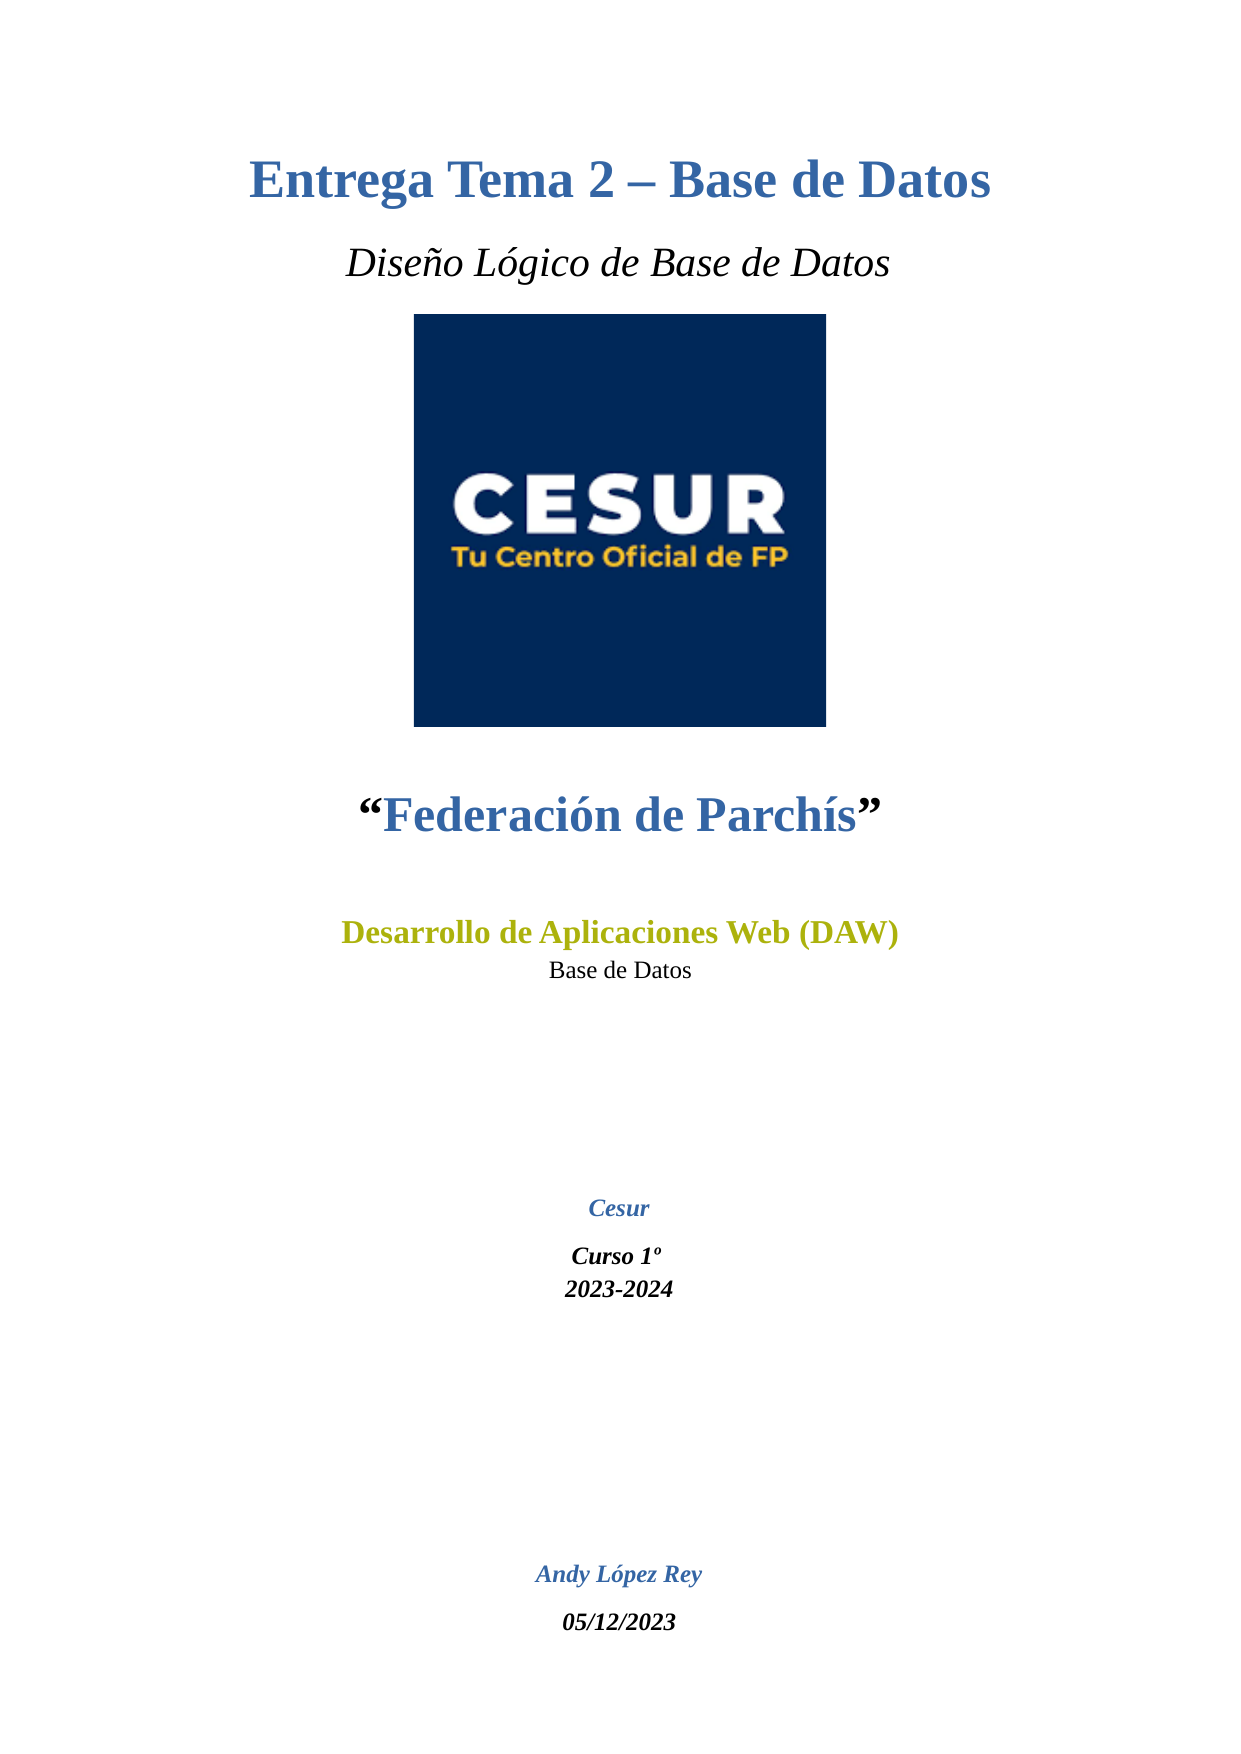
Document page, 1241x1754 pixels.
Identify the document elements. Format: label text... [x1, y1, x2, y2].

text Andy López Rey [118, 1559, 1122, 1588]
text 05/12/2023 [118, 1607, 1122, 1636]
text Cesur [118, 1193, 1122, 1222]
text “Federación de Parchís” [118, 784, 1122, 842]
text Curso 1º 2023-2024 [118, 1241, 1122, 1303]
text Desarrollo de Aplicaciones Web (DAW) Base de Datos [118, 913, 1122, 984]
text Diseño Lógico de Base de Datos [118, 238, 1122, 286]
text Entrega Tema 2 – Base de Datos [118, 147, 1122, 238]
picture [413, 314, 827, 727]
